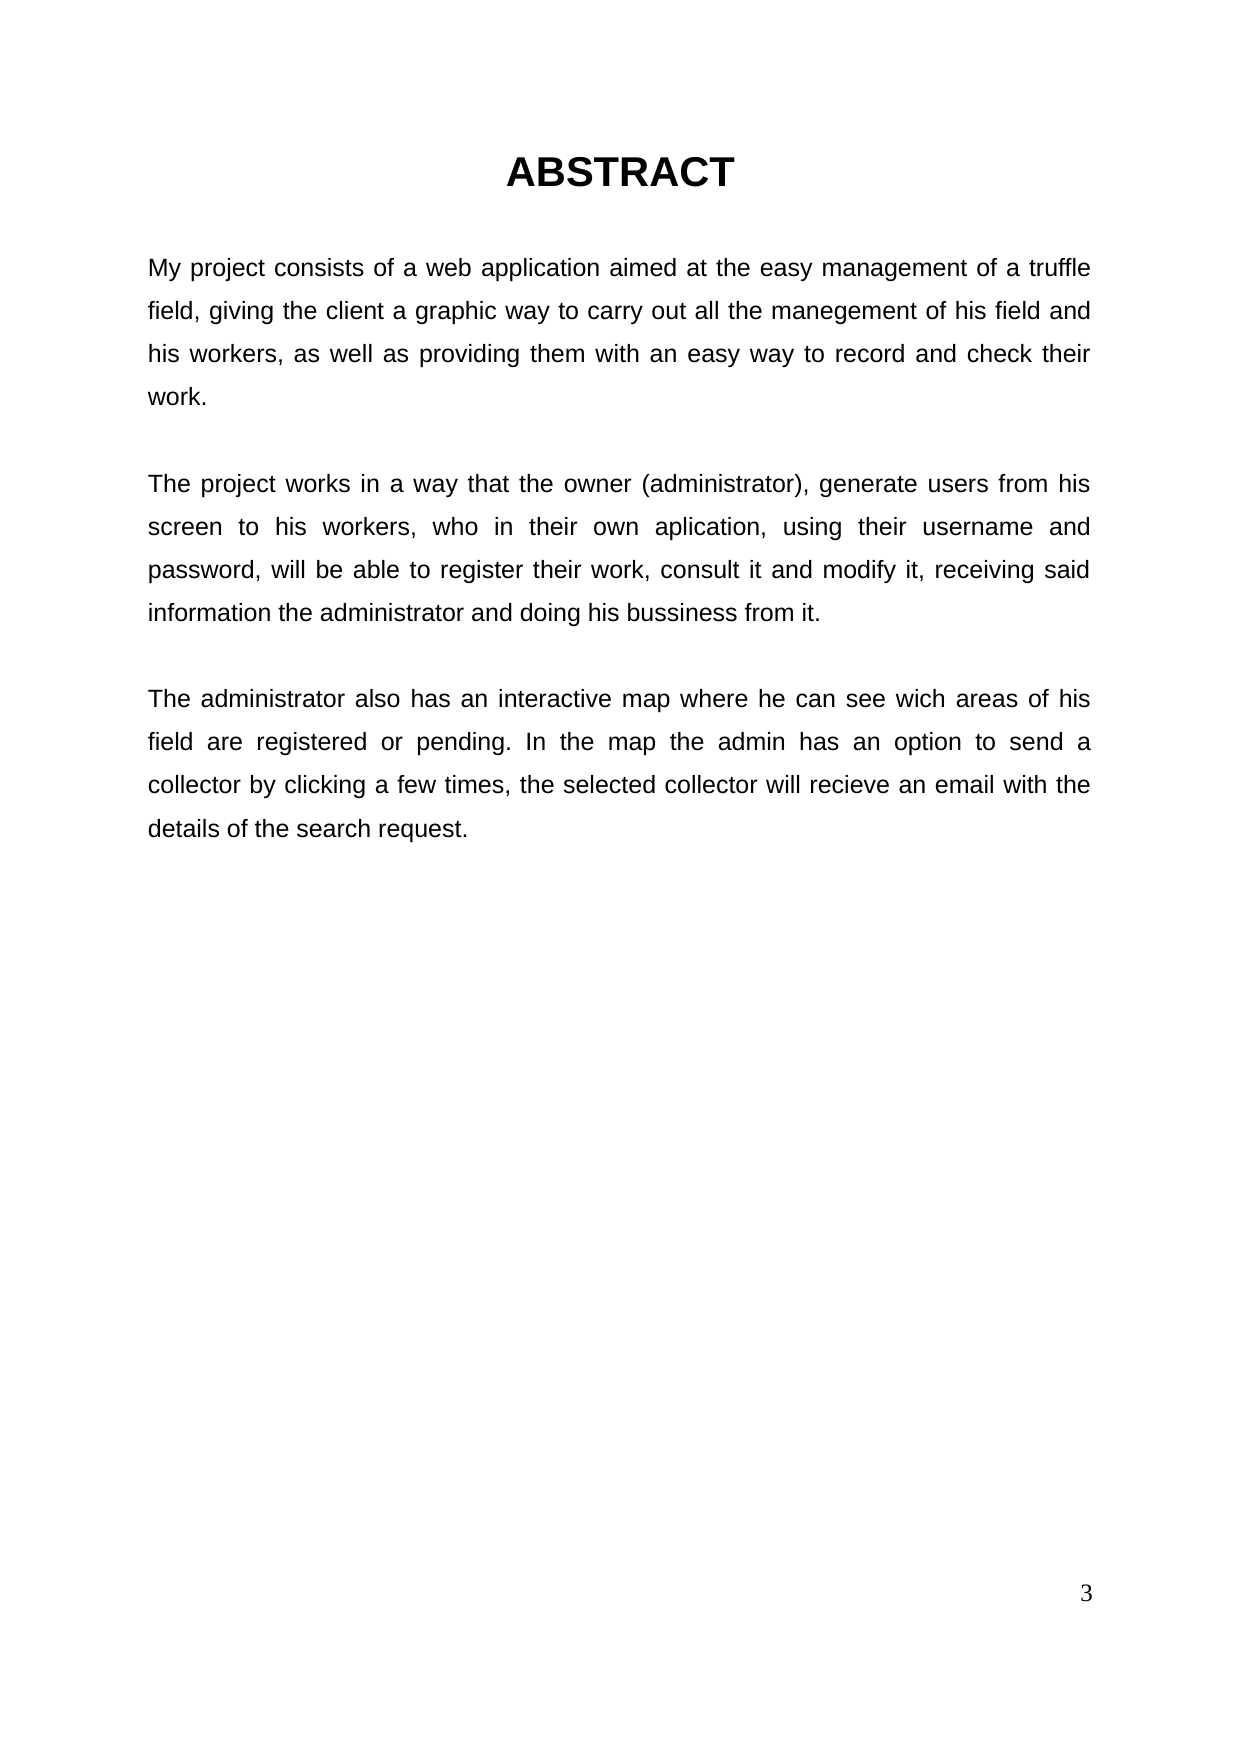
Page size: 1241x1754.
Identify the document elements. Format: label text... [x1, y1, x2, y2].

text The project works in a way that the owner (administrator), generate users from his screen to his workers, who in their own aplication, using their username and password, will be able to register their work, consult it and modify it, receiving said information the administrator and doing his bussiness from it. [148, 469, 1093, 627]
text The administrator also has an interactive map where he can see wich areas of his field are registered or pending. In the map the admin has an option to send a collector by clicking a few times, the selected collector will recieve an email with the details of the search request. [148, 684, 1093, 842]
text ABSTRACT [148, 148, 1093, 239]
text My project consists of a web application aimed at the easy management of a truffle field, giving the client a graphic way to carry out all the manegement of his field and his workers, as well as providing them with an easy way to record and check their work. [148, 253, 1093, 411]
